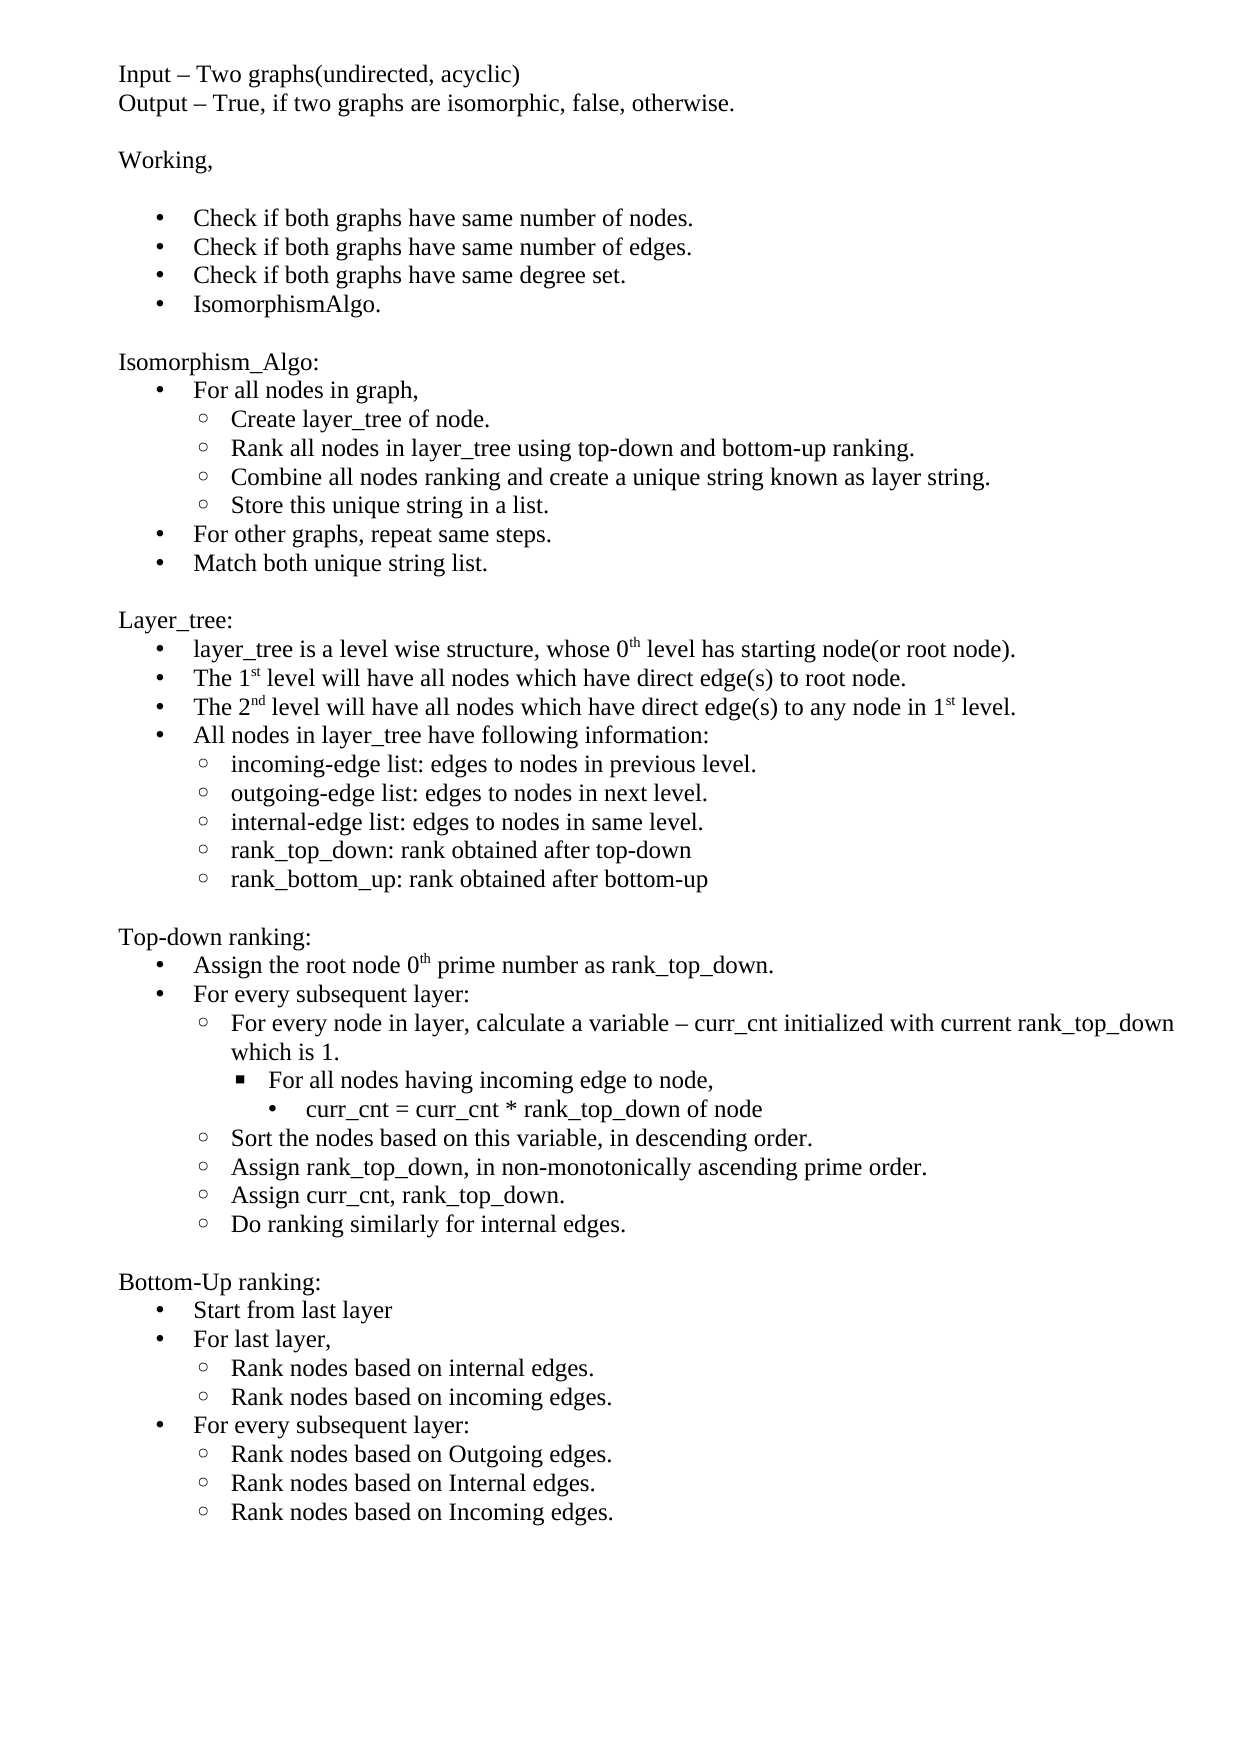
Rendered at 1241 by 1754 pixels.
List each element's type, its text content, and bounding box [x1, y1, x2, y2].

list Assign rank_top_down, in non-monotonically ascending prime order. [193, 1152, 1181, 1180]
text Layer_tree: [118, 605, 1181, 634]
list Do ranking similarly for internal edges. [193, 1209, 1181, 1238]
list The 1st level will have all nodes which have direct edge(s) to root node. [156, 663, 1181, 692]
list Create layer_tree of node. [193, 404, 1181, 433]
list Match both unique string list. [156, 548, 1181, 577]
list rank_top_down: rank obtained after top-down [193, 835, 1181, 864]
list For every subsequent layer: [156, 979, 1181, 1008]
list internal-edge list: edges to nodes in same level. [193, 807, 1181, 835]
list Rank nodes based on internal edges. [193, 1353, 1181, 1382]
list outgoing-edge list: edges to nodes in next level. [193, 778, 1181, 807]
list Rank nodes based on incoming edges. [193, 1382, 1181, 1410]
list Check if both graphs have same number of edges. [156, 232, 1181, 260]
list Rank nodes based on Outgoing edges. [193, 1439, 1181, 1468]
list Start from last layer [156, 1295, 1181, 1324]
list Store this unique string in a list. [193, 490, 1181, 519]
list For last layer, [156, 1324, 1181, 1353]
list For every node in layer, calculate a variable – curr_cnt initialized with current rank_top_down which is 1. [193, 1008, 1181, 1065]
list curr_cnt = curr_cnt * rank_top_down of node [268, 1094, 1181, 1123]
list Check if both graphs have same degree set. [156, 260, 1181, 289]
list For all nodes having incoming edge to node, [231, 1065, 1181, 1094]
list For every subsequent layer: [156, 1410, 1181, 1439]
text Output – True, if two graphs are isomorphic, false, otherwise. [118, 88, 1181, 117]
text Top-down ranking: [118, 922, 1181, 950]
list Assign the root node 0th prime number as rank_top_down. [156, 950, 1181, 979]
list incoming-edge list: edges to nodes in previous level. [193, 749, 1181, 778]
list layer_tree is a level wise structure, whose 0th level has starting node(or root node). [156, 634, 1181, 663]
list For all nodes in graph, [156, 375, 1181, 404]
list The 2nd level will have all nodes which have direct edge(s) to any node in 1st level. [156, 692, 1181, 720]
text Working, [118, 145, 1181, 174]
list Check if both graphs have same number of nodes. [156, 203, 1181, 232]
list Rank nodes based on Internal edges. [193, 1468, 1181, 1497]
list Rank all nodes in layer_tree using top-down and bottom-up ranking. [193, 433, 1181, 462]
list All nodes in layer_tree have following information: [156, 720, 1181, 749]
text Bottom-Up ranking: [118, 1267, 1181, 1295]
list For other graphs, repeat same steps. [156, 519, 1181, 548]
list Rank nodes based on Incoming edges. [193, 1497, 1181, 1525]
text Isomorphism_Algo: [118, 347, 1181, 375]
list Combine all nodes ranking and create a unique string known as layer string. [193, 462, 1181, 490]
list Assign curr_cnt, rank_top_down. [193, 1180, 1181, 1209]
list rank_bottom_up: rank obtained after bottom-up [193, 864, 1181, 893]
list IsomorphismAlgo. [156, 289, 1181, 318]
list Sort the nodes based on this variable, in descending order. [193, 1123, 1181, 1152]
text Input – Two graphs(undirected, acyclic) [118, 59, 1181, 88]
